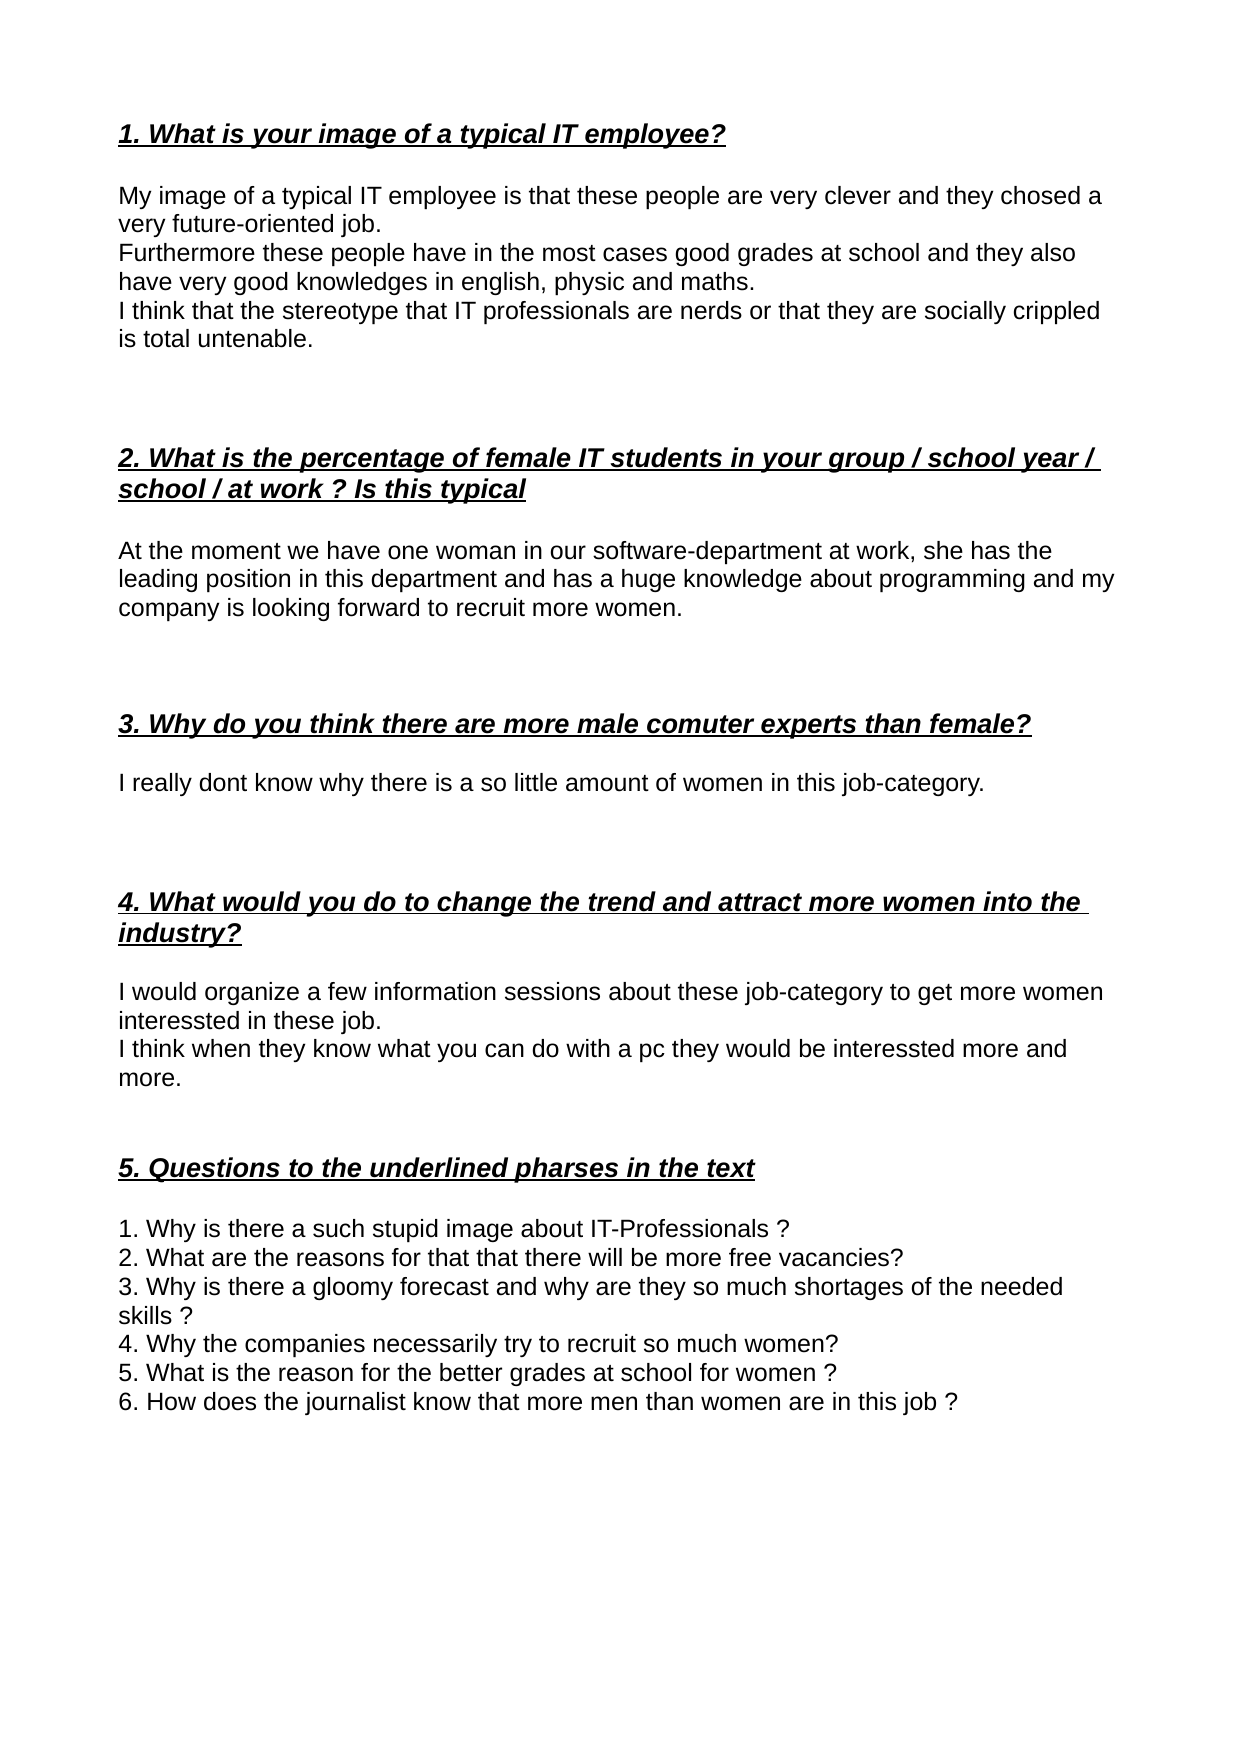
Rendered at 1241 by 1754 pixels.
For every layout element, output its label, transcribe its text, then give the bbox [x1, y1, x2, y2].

text 3. Why is there a gloomy forecast and why are they so much shortages of the needed skills ? [118, 1272, 1122, 1329]
text I think when they know what you can do with a pc they would be interessted more and more. [118, 1034, 1122, 1092]
text 2. What are the reasons for that that there will be more free vacancies? [118, 1243, 1122, 1272]
text 4. What would you do to change the trend and attract more women into the industry? [118, 886, 1122, 948]
text 4. Why the companies necessarily try to recruit so much women? [118, 1329, 1122, 1358]
text My image of a typical IT employee is that these people are very clever and they chosed a very future-oriented job. [118, 181, 1122, 238]
text I really dont know why there is a so little amount of women in this job-category. [118, 768, 1122, 797]
text 5. What is the reason for the better grades at school for women ? [118, 1358, 1122, 1387]
text I think that the stereotype that IT professionals are nerds or that they are socially crippled is total untenable. [118, 296, 1122, 353]
text 1. Why is there a such stupid image about IT-Professionals ? [118, 1214, 1122, 1243]
text 2. What is the percentage of female IT students in your group / school year / school / at work ? Is this typical [118, 442, 1122, 504]
text Furthermore these people have in the most cases good grades at school and they also have very good knowledges in english, physic and maths. [118, 238, 1122, 296]
text 1. What is your image of a typical IT employee? [118, 118, 1122, 149]
text 3. Why do you think there are more male comuter experts than female? [118, 708, 1122, 739]
text At the moment we have one woman in our software-department at work, she has the leading position in this department and has a huge knowledge about programming and my company is looking forward to recruit more women. [118, 536, 1122, 622]
text 6. How does the journalist know that more men than women are in this job ? [118, 1387, 1122, 1416]
text I would organize a few information sessions about these job-category to get more women interessted in these job. [118, 977, 1122, 1034]
text 5. Questions to the underlined pharses in the text [118, 1152, 1122, 1183]
